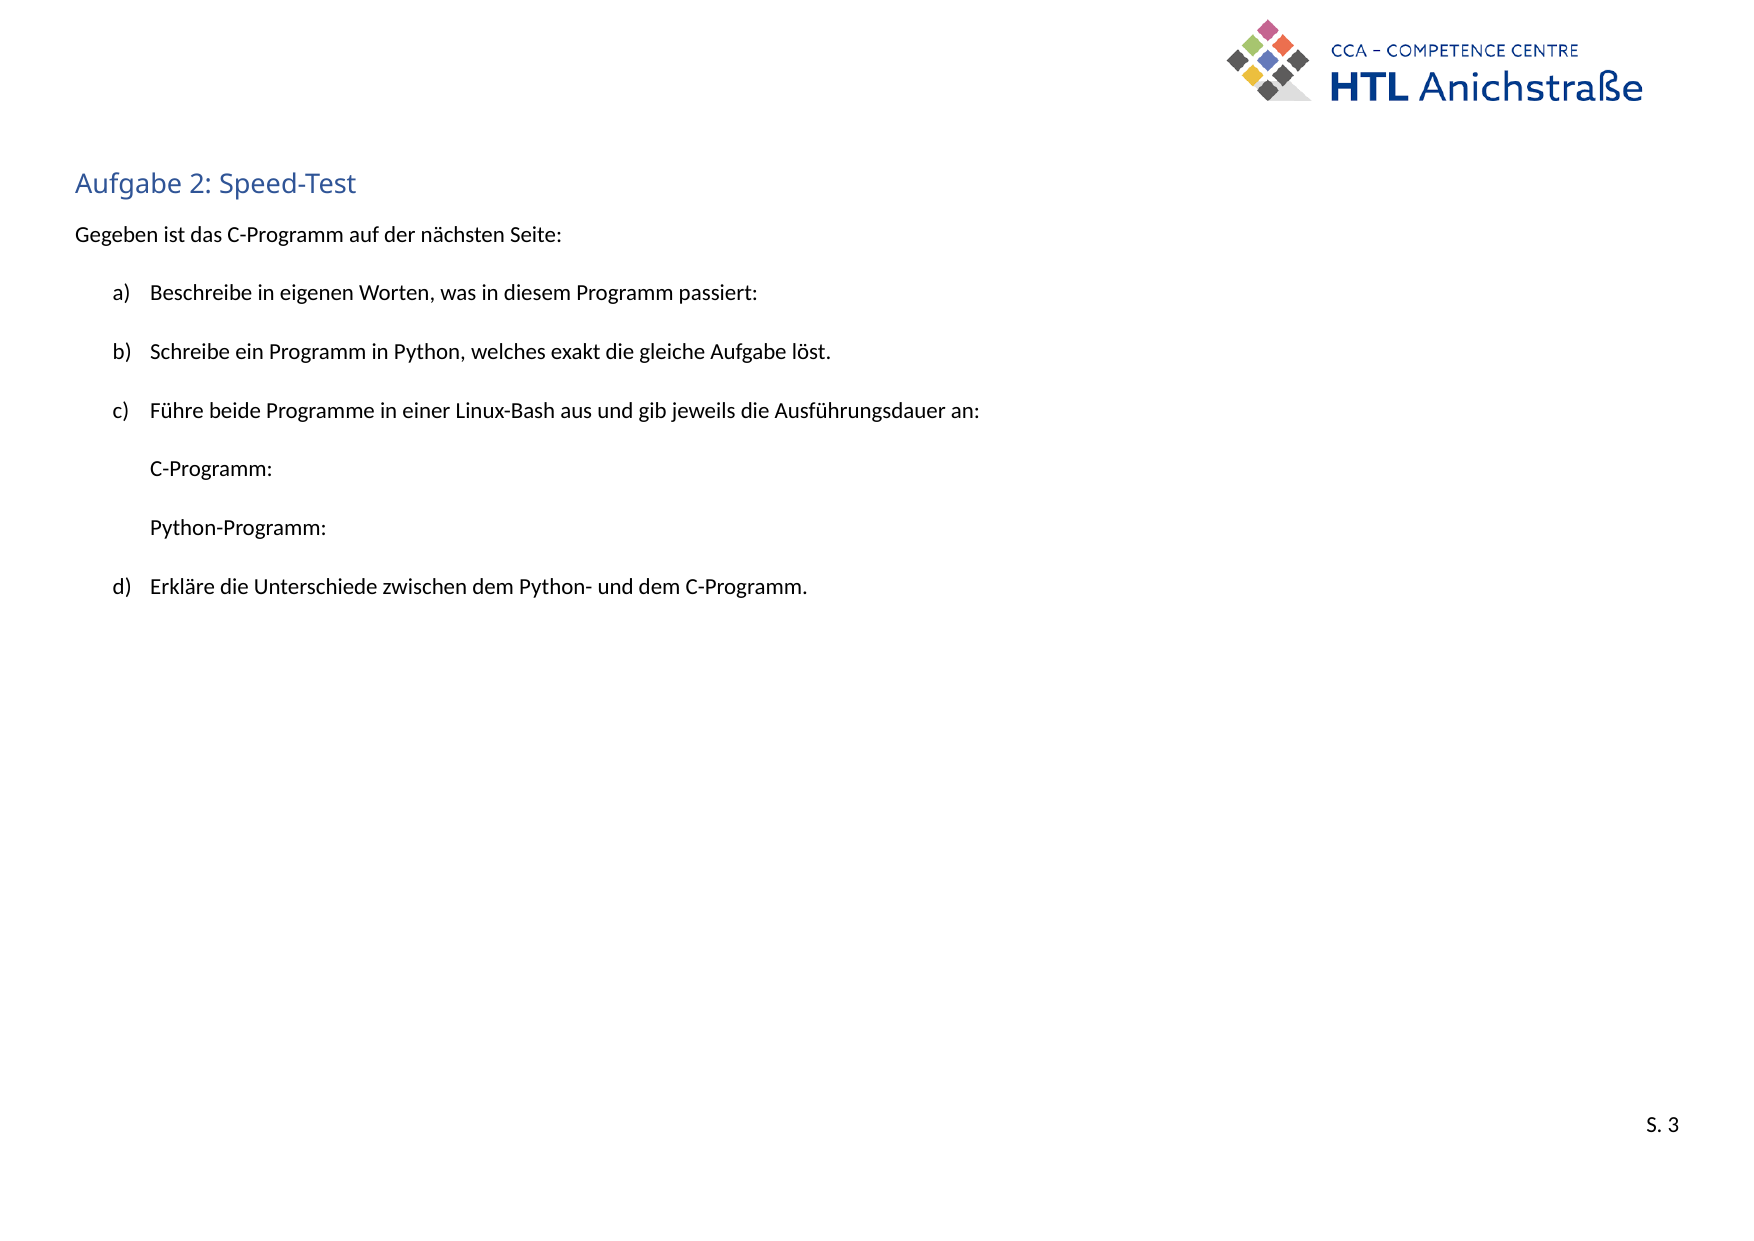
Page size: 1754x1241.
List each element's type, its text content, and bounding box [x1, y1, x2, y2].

list C-Programm: [112, 454, 1679, 482]
picture [1225, 19, 1643, 101]
text Gegeben ist das C-Programm auf der nächsten Seite: [75, 220, 1679, 248]
list Beschreibe in eigenen Worten, was in diesem Programm passiert: [112, 278, 1679, 307]
list Führe beide Programme in einer Linux-Bash aus und gib jeweils die Ausführungsdauer an: [112, 396, 1679, 424]
subtitle Aufgabe 2: Speed-Test [75, 164, 1679, 201]
list Erkläre die Unterschiede zwischen dem Python- und dem C-Programm. [112, 572, 1679, 600]
list Python-Programm: [112, 513, 1679, 541]
list Schreibe ein Programm in Python, welches exakt die gleiche Aufgabe löst. [112, 337, 1679, 365]
